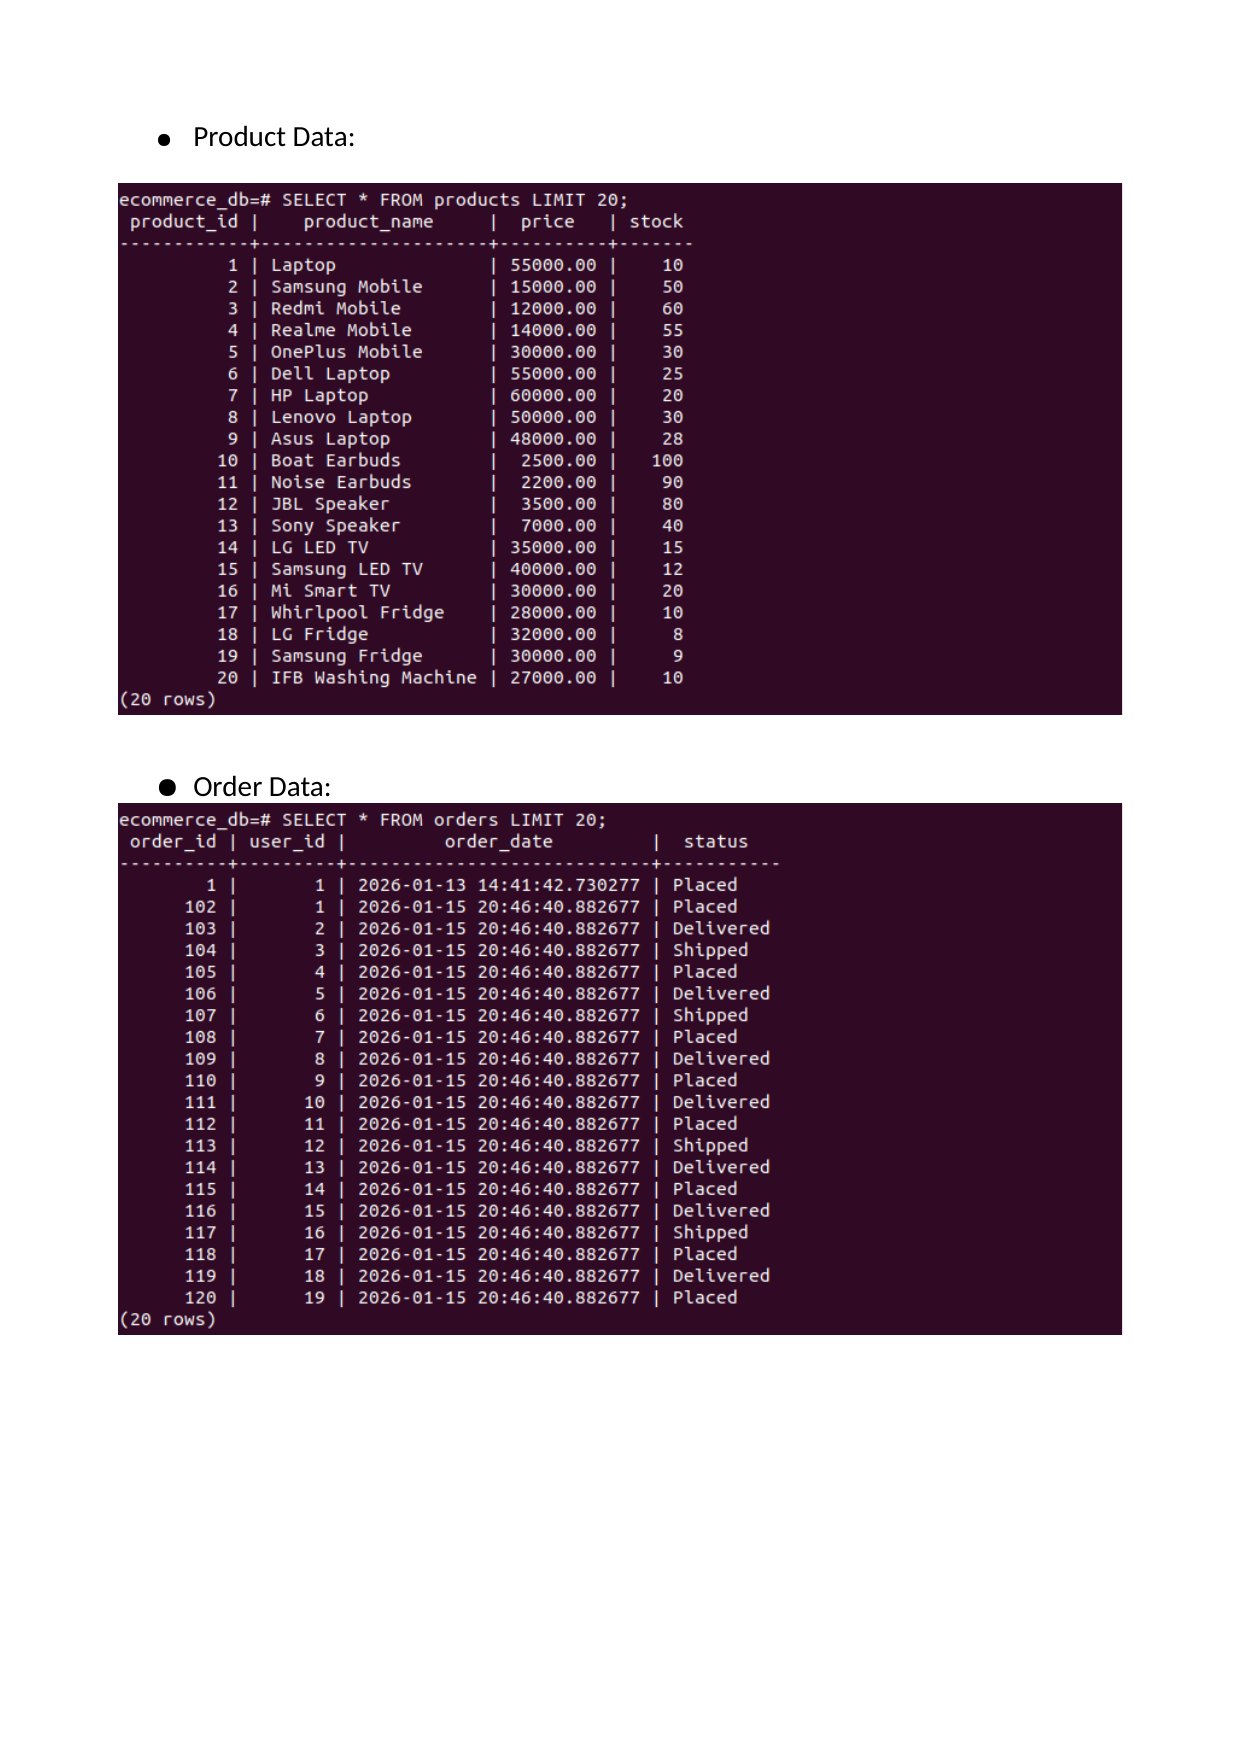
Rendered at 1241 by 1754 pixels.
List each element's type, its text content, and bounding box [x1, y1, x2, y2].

picture [118, 183, 1123, 715]
picture [118, 803, 1123, 1335]
list Order Data: [156, 768, 1122, 803]
list Product Data: [156, 118, 1122, 154]
